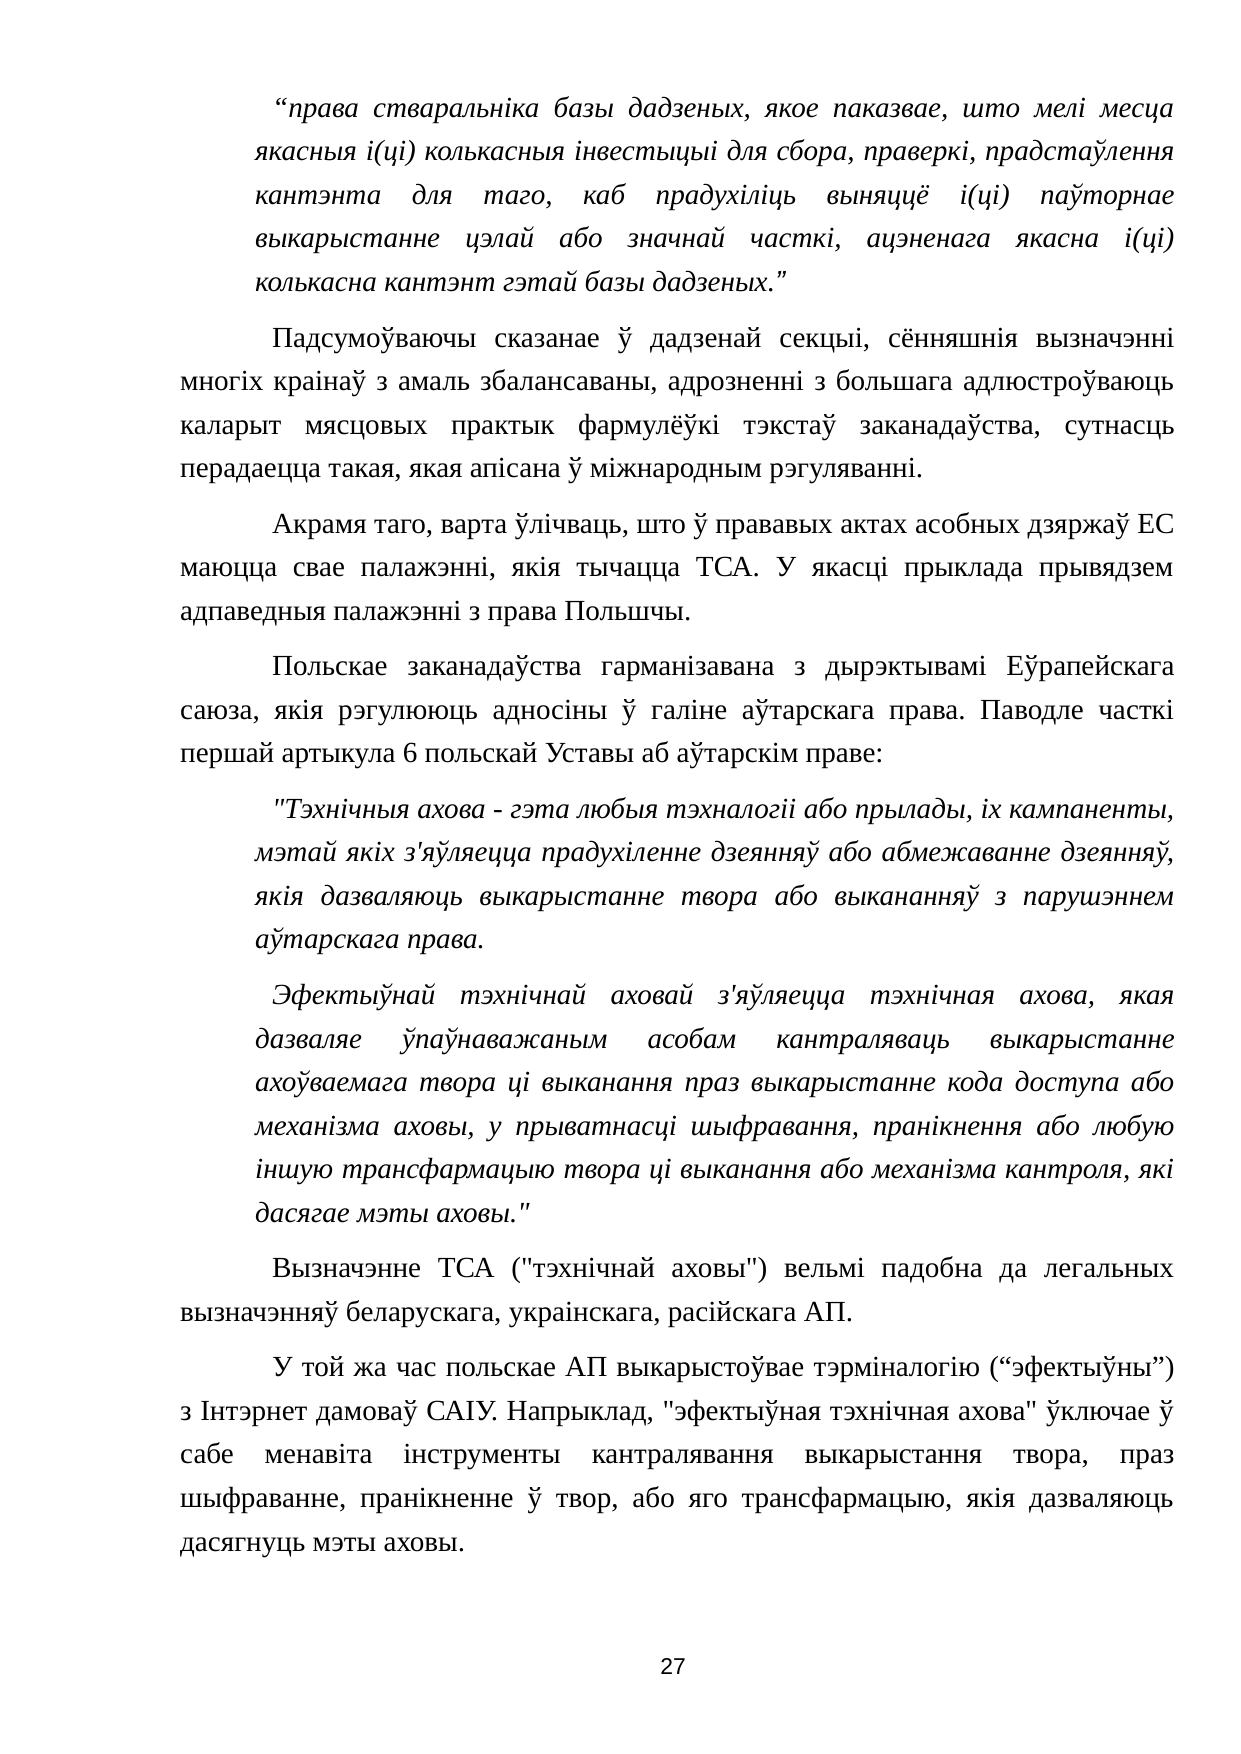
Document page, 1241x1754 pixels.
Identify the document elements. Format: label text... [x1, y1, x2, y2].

text “права стваральніка базы дадзеных, якое паказвае, што мелі месца якасныя і(ці) колькасныя інвестыцыі для сбора, праверкі, прадстаўлення кантэнта для таго, каб прадухіліць выняццё і(ці) паўторнае выкарыстанне цэлай або значнай часткі, ацэненага якасна і(ці) колькасна кантэнт гэтай базы дадзеных.” [255, 90, 1175, 298]
text Польскае заканадаўства гарманізавана з дырэктывамі Еўрапейскага саюза, якія рэгулююць адносіны ў галіне аўтарскага права. Паводле часткі першай артыкула 6 польскай Уставы аб аўтарскім праве: [180, 648, 1175, 769]
text У той жа час польскае АП выкарыстоўвае тэрміналогію (“эфектыўны”) з Інтэрнет дамоваў САІУ. Напрыклад, "эфектыўная тэхнічная ахова" ўключае ў сабе менавіта інструменты кантралявання выкарыстання твора, праз шыфраванне, пранікненне ў твор, або яго трансфармацыю, якія дазваляюць дасягнуць мэты аховы. [180, 1349, 1175, 1557]
text Вызначэнне ТСА ("тэхнічнай аховы") вельмі падобна да легальных вызначэнняў беларускага, украінскага, расійскага АП. [180, 1250, 1175, 1327]
text "Тэхнічныя ахова - гэта любыя тэхналогіі або прылады, іх кампаненты, мэтай якіх з'яўляецца прадухіленне дзеянняў або абмежаванне дзеянняў, якія дазваляюць выкарыстанне твора або выкананняў з парушэннем аўтарскага права. [255, 791, 1175, 955]
text Падсумоўваючы сказанае ў дадзенай секцыі, сённяшнія вызначэнні многіх краінаў з амаль збалансаваны, адрозненні з большага адлюстроўваюць каларыт мясцовых практык фармулёўкі тэкстаў заканадаўства, сутнасць перадаецца такая, якая апісана ў міжнародным рэгуляванні. [180, 320, 1175, 484]
text Акрамя таго, варта ўлічваць, што ў прававых актах асобных дзяржаў ЕС маюцца свае палажэнні, якія тычацца ТСА. У якасці прыклада прывядзем адпаведныя палажэнні з права Польшчы. [180, 506, 1175, 626]
text Эфектыўнай тэхнічнай аховай з'яўляецца тэхнічная ахова, якая дазваляе ўпаўнаважаным асобам кантраляваць выкарыстанне ахоўваемага твора ці выканання праз выкарыстанне кода доступа або механізма аховы, у прыватнасці шыфравання, пранікнення або любую іншую трансфармацыю твора ці выканання або механізма кантроля, які дасягае мэты аховы." [255, 977, 1175, 1228]
